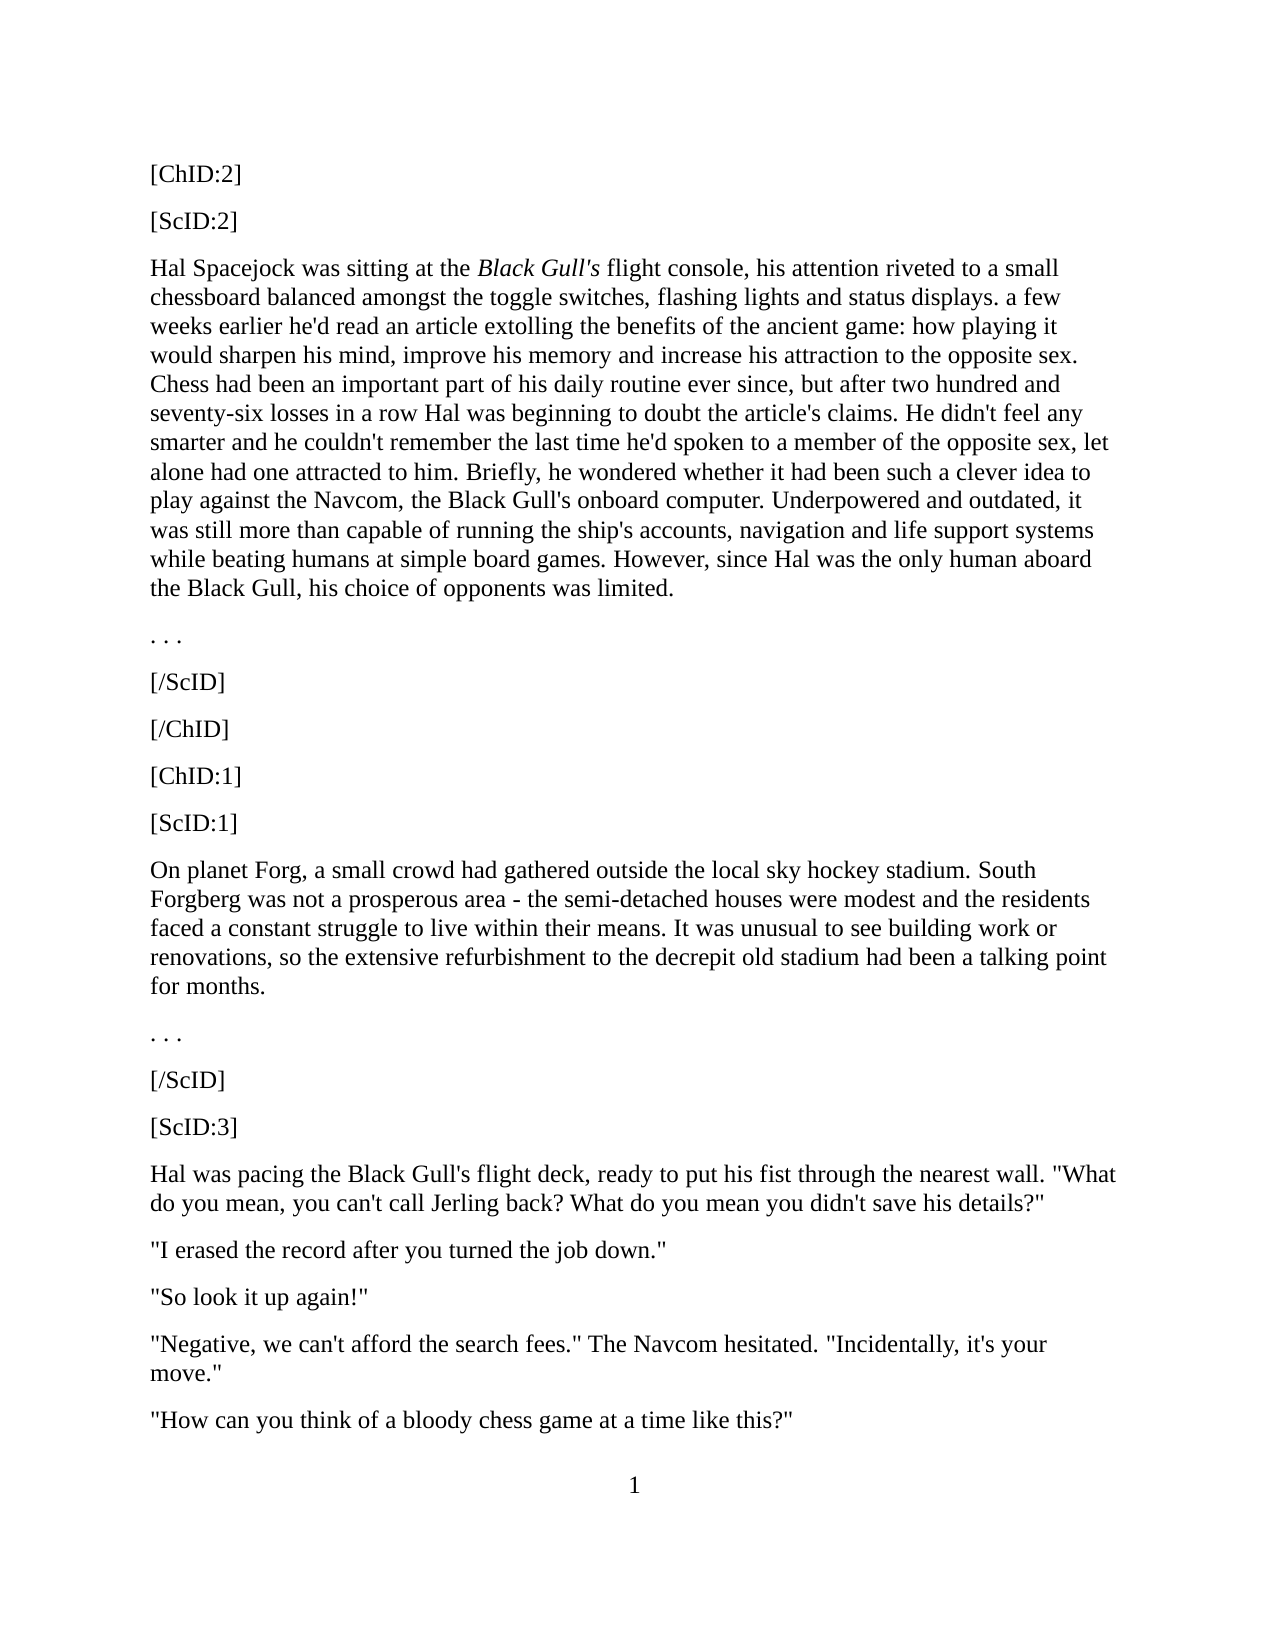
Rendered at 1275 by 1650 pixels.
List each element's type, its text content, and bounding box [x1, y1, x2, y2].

text "So look it up again!" [150, 1282, 1125, 1311]
text "Negative, we can't afford the search fees." The Navcom hesitated. "Incidentally, it's your move." [150, 1329, 1125, 1387]
text . . . [150, 619, 1125, 649]
text On planet Forg, a small crowd had gathered outside the local sky hockey stadium. South Forgberg was not a prosperous area - the semi-detached houses were modest and the residents faced a constant struggle to live within their means. It was unusual to see building work or renovations, so the extensive refurbishment to the decrepit old stadium had been a talking point for months. [150, 854, 1125, 1000]
text [/ChID] [150, 713, 1125, 743]
text Hal was pacing the Black Gull's flight deck, ready to put his fist through the nearest wall. "What do you mean, you can't call Jerling back? What do you mean you didn't save his details?" [150, 1159, 1125, 1217]
text [ChID:1] [150, 761, 1125, 789]
text [/ScID] [150, 667, 1125, 696]
text "How can you think of a bloody chess game at a time like this?" [150, 1405, 1125, 1434]
text [ScID:2] [150, 206, 1125, 235]
text [ScID:1] [150, 807, 1125, 837]
text [/ScID] [150, 1065, 1125, 1094]
text [ChID:2] [150, 159, 1125, 188]
text [ScID:3] [150, 1112, 1125, 1141]
text "I erased the record after you turned the job down." [150, 1235, 1125, 1264]
text Hal Spacejock was sitting at the Black Gull's flight console, his attention riveted to a small chessboard balanced amongst the toggle switches, flashing lights and status displays. a few weeks earlier he'd read an article extolling the benefits of the ancient game: how playing it would sharpen his mind, improve his memory and increase his attraction to the opposite sex. Chess had been an important part of his daily routine ever since, but after two hundred and seventy-six losses in a row Hal was beginning to doubt the article's claims. He didn't feel any smarter and he couldn't remember the last time he'd spoken to a member of the opposite sex, let alone had one attracted to him. Briefly, he wondered whether it had been such a clever idea to play against the Navcom, the Black Gull's onboard computer. Underpowered and outdated, it was still more than capable of running the ship's accounts, navigation and life support systems while beating humans at simple board games. However, since Hal was the only human aboard the Black Gull, his choice of opponents was limited. [150, 253, 1125, 602]
text . . . [150, 1018, 1125, 1047]
